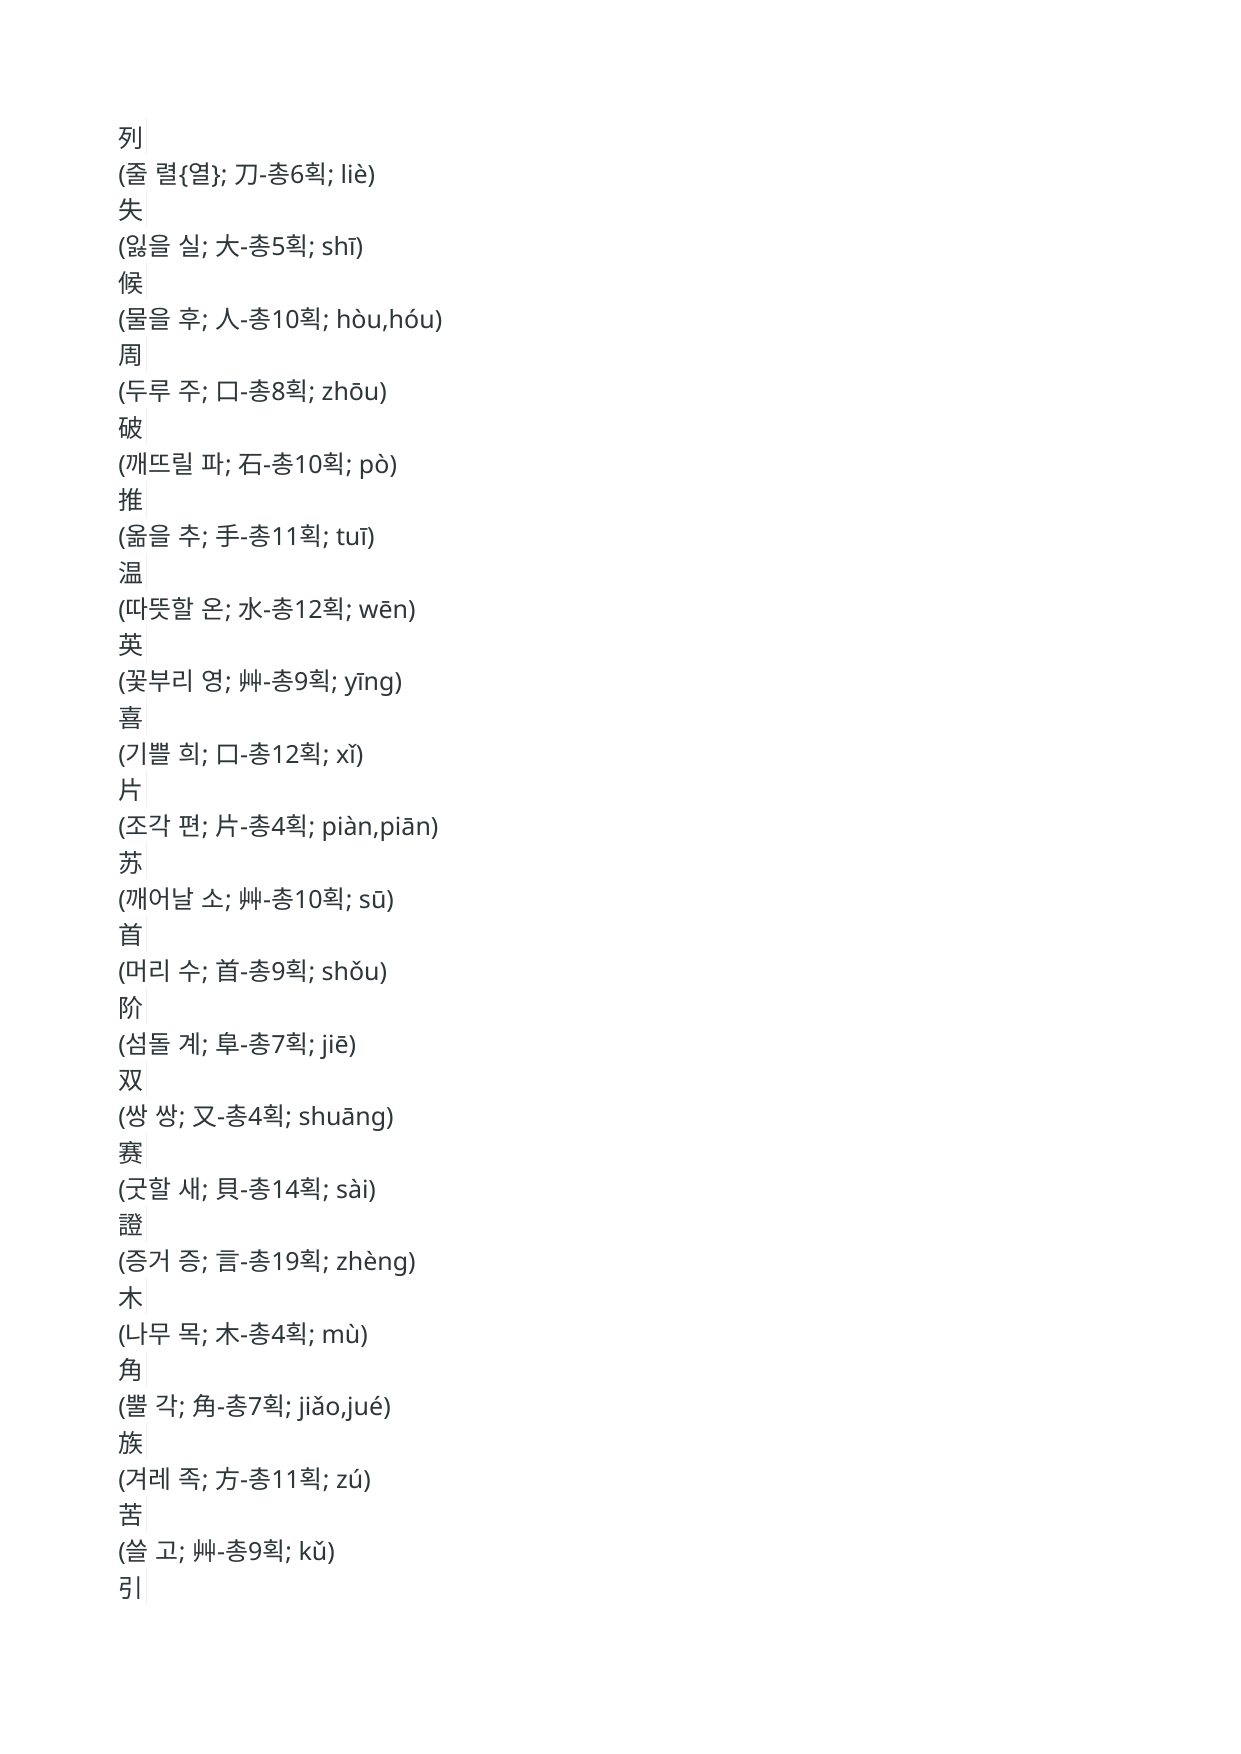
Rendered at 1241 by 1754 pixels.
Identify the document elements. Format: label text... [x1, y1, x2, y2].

text (겨레 족; ⽅-총11획; zú) [118, 1459, 1122, 1496]
text (줄 렬{열}; ⼑-총6획; liè) [118, 154, 1122, 191]
text 双 [118, 1061, 146, 1097]
text (조각 편; ⽚-총4획; piàn,piān) [118, 807, 1122, 843]
text (잃을 실; ⼤-총5획; shī) [118, 227, 1122, 263]
text 喜 [118, 698, 146, 734]
text [147, 1568, 1122, 1604]
text 片 [118, 771, 146, 807]
text (따뜻할 온; ⽔-총12획; wēn) [118, 589, 1122, 626]
text (두루 주; ⼝-총8획; zhōu) [118, 372, 1122, 408]
text [147, 408, 1122, 444]
text [147, 336, 1122, 372]
text 木 [118, 1278, 146, 1314]
text [147, 1278, 1122, 1314]
text (옮을 추; ⼿-총11획; tuī) [118, 517, 1122, 553]
text 推 [118, 481, 146, 517]
text (깨어날 소; ⾋-총10획; sū) [118, 879, 1122, 916]
text (기쁠 희; ⼝-총12획; xǐ) [118, 734, 1122, 771]
text (증거 증; ⾔-총19획; zhèng) [118, 1242, 1122, 1278]
text [147, 481, 1122, 517]
text [147, 626, 1122, 662]
text (섬돌 계; ⾩-총7획; jiē) [118, 1024, 1122, 1061]
text [147, 553, 1122, 589]
text 失 [118, 191, 146, 227]
text [147, 1206, 1122, 1242]
text [147, 1423, 1122, 1459]
text 證 [118, 1206, 146, 1242]
text (깨뜨릴 파; ⽯-총10획; pò) [118, 444, 1122, 481]
text 首 [118, 916, 146, 952]
text 温 [118, 553, 146, 589]
text [147, 916, 1122, 952]
text 苦 [118, 1496, 146, 1532]
text (굿할 새; ⾙-총14획; sài) [118, 1169, 1122, 1206]
text (머리 수; ⾸-총9획; shǒu) [118, 952, 1122, 988]
text 苏 [118, 843, 146, 879]
text [147, 1133, 1122, 1169]
text 列 [118, 118, 146, 154]
text 角 [118, 1351, 146, 1387]
text (물을 후; ⼈-총10획; hòu,hóu) [118, 299, 1122, 336]
text [147, 118, 1122, 154]
text [147, 191, 1122, 227]
text (쌍 쌍; ⼜-총4획; shuāng) [118, 1097, 1122, 1133]
text [147, 843, 1122, 879]
text 破 [118, 408, 146, 444]
text 周 [118, 336, 146, 372]
text [147, 771, 1122, 807]
text (뿔 각; ⾓-총7획; jiǎo,jué) [118, 1387, 1122, 1423]
text 英 [118, 626, 146, 662]
text [147, 1496, 1122, 1532]
text [147, 263, 1122, 299]
text [147, 1061, 1122, 1097]
text (꽃부리 영; ⾋-총9획; yīng) [118, 662, 1122, 698]
text (나무 목; ⽊-총4획; mù) [118, 1314, 1122, 1351]
text 族 [118, 1423, 146, 1459]
text 引 [118, 1568, 146, 1604]
text 候 [118, 263, 146, 299]
text (쓸 고; ⾋-총9획; kǔ) [118, 1532, 1122, 1568]
text 阶 [118, 988, 146, 1024]
text 赛 [118, 1133, 146, 1169]
text [147, 698, 1122, 734]
text [147, 988, 1122, 1024]
text [147, 1351, 1122, 1387]
